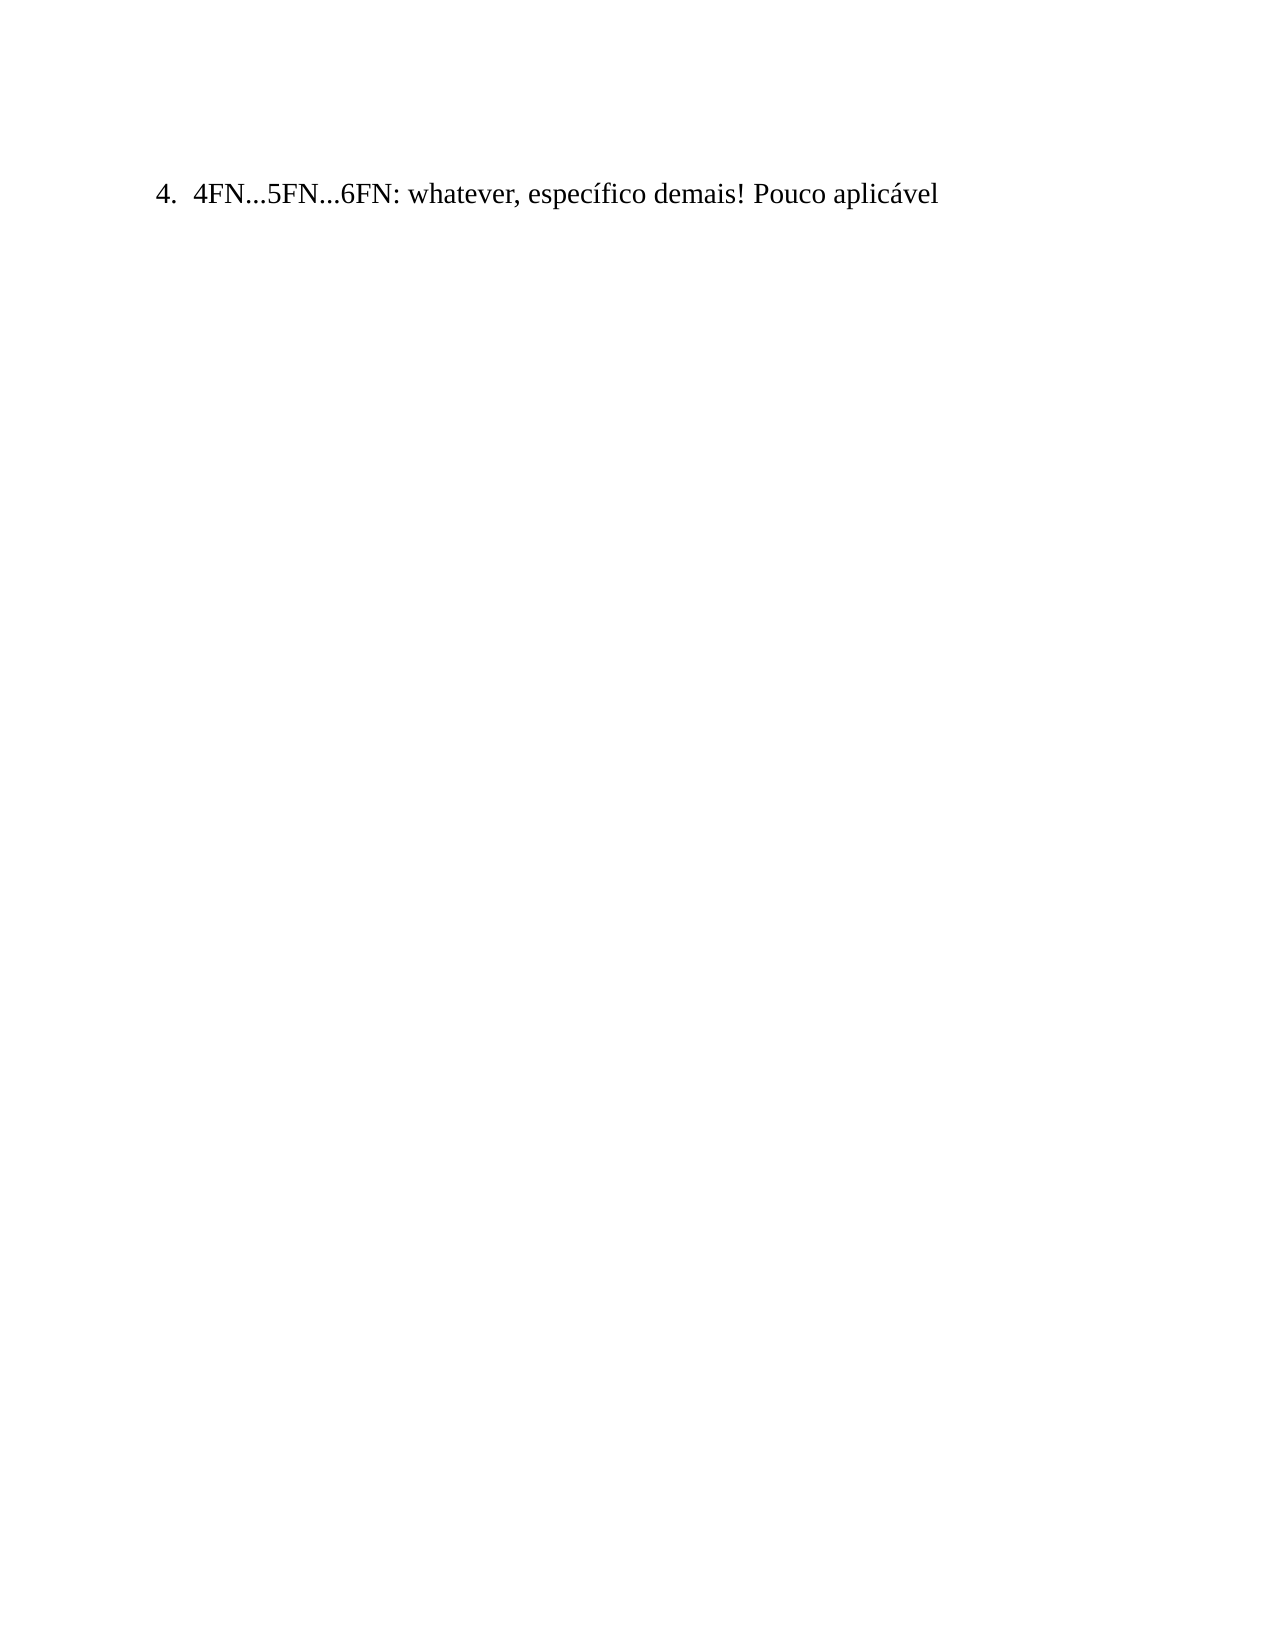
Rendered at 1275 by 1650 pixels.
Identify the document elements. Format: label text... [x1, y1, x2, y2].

list 4FN...5FN...6FN: whatever, específico demais! Pouco aplicável [156, 176, 1157, 210]
